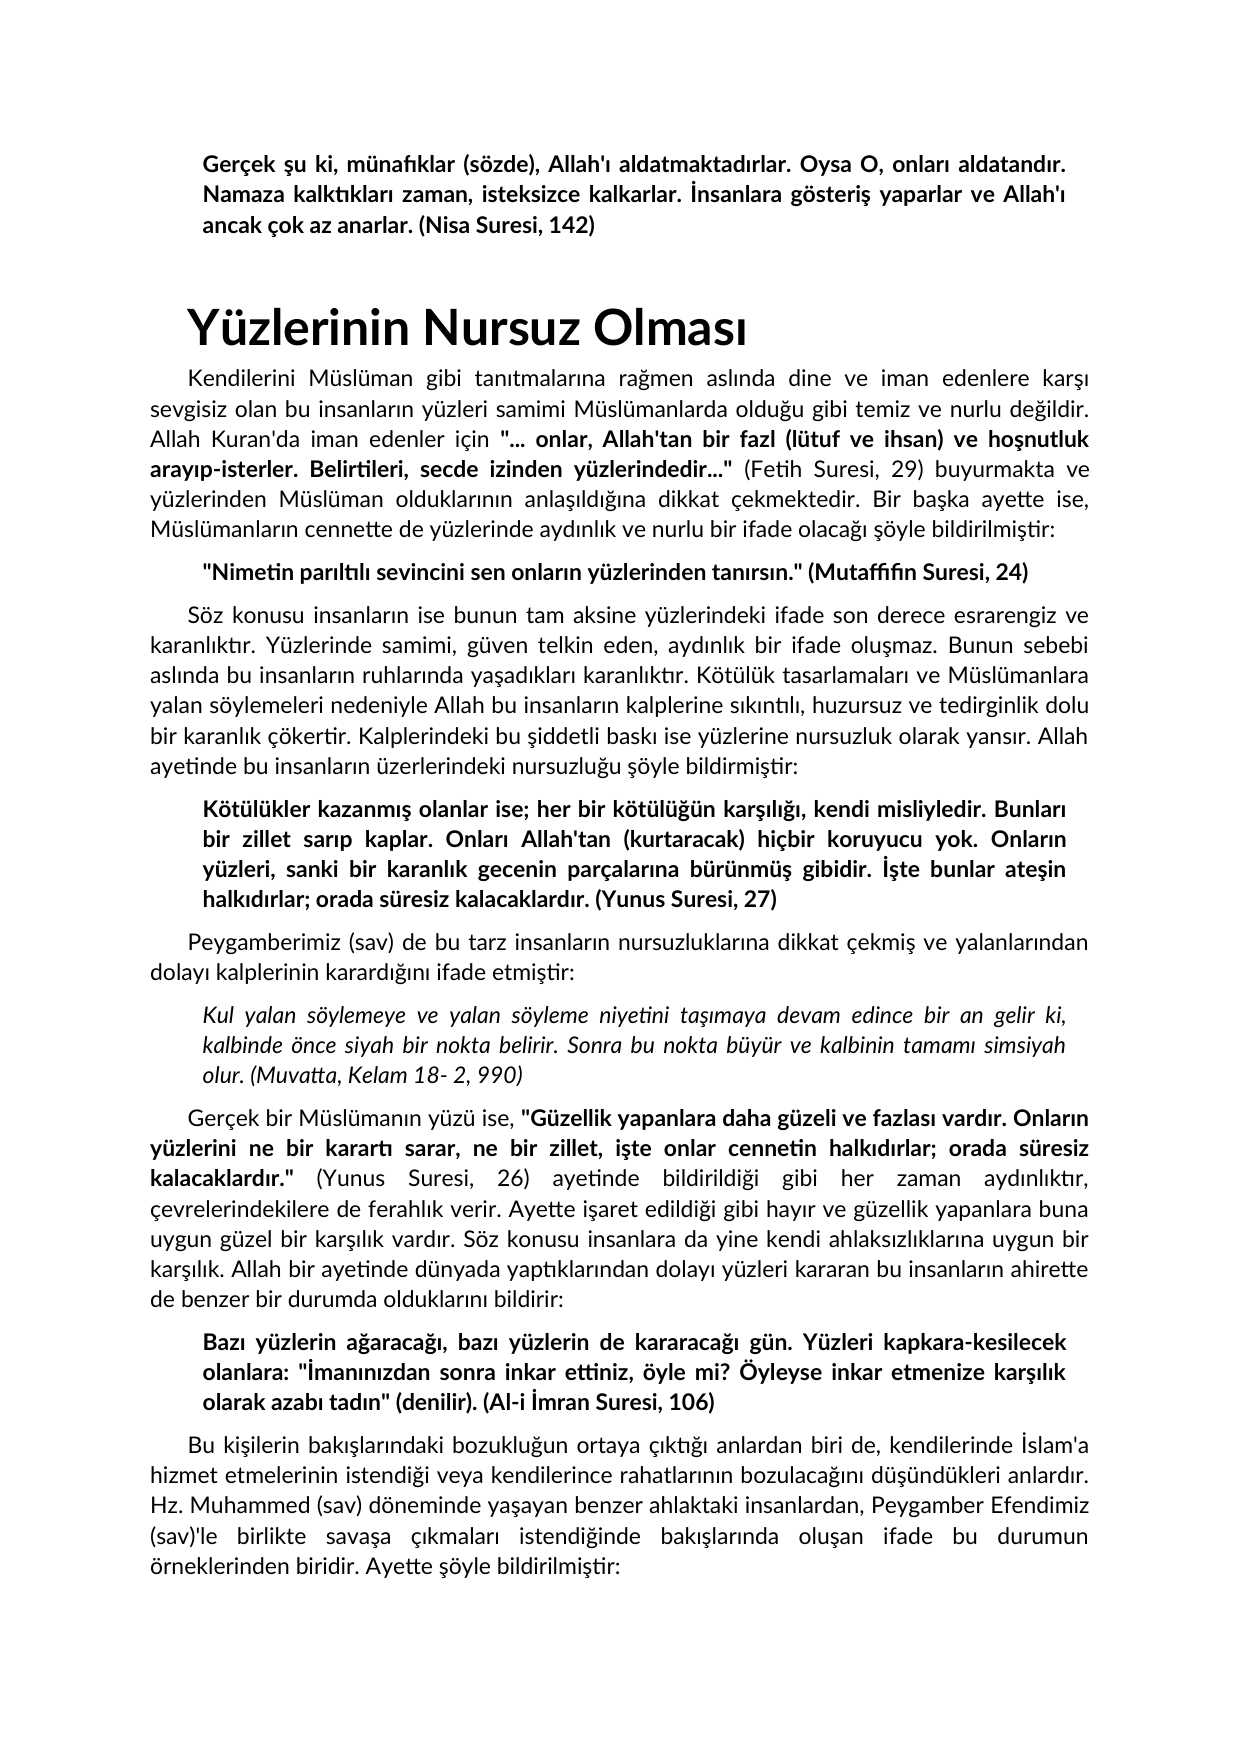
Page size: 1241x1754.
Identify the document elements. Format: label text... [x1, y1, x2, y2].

text "Nimetin parıltılı sevincini sen onların yüzlerinden tanırsın." (Mutaffifin Suresi, 24) [202, 558, 1068, 585]
text Gerçek şu ki, münafıklar (sözde), Allah'ı aldatmaktadırlar. Oysa O, onları aldatandır. Namaza kalktıkları zaman, isteksizce kalkarlar. İnsanlara gösteriş yaparlar ve Allah'ı ancak çok az anarlar. (Nisa Suresi, 142) [202, 150, 1068, 238]
text Kendilerini Müslüman gibi tanıtmalarına rağmen aslında dine ve iman edenlere karşı sevgisiz olan bu insanların yüzleri samimi Müslümanlarda olduğu gibi temiz ve nurlu değildir. Allah Kuran'da iman edenler için "... onlar, Allah'tan bir fazl (lütuf ve ihsan) ve hoşnutluk arayıp-isterler. Belirtileri, secde izinden yüzlerindedir..." (Fetih Suresi, 29) buyurmakta ve yüzlerinden Müslüman olduklarının anlaşıldığına dikkat çekmektedir. Bir başka ayette ise, Müslümanların cennette de yüzlerinde aydınlık ve nurlu bir ifade olacağı şöyle bildirilmiştir: [150, 364, 1090, 543]
text Bu kişilerin bakışlarındaki bozukluğun ortaya çıktığı anlardan biri de, kendilerinde İslam'a hizmet etmelerinin istendiği veya kendilerince rahatlarının bozulacağını düşündükleri anlardır. Hz. Muhammed (sav) döneminde yaşayan benzer ahlaktaki insanlardan, Peygamber Efendimiz (sav)'le birlikte savaşa çıkmaları istendiğinde bakışlarında oluşan ifade bu durumun örneklerinden biridir. Ayette şöyle bildirilmiştir: [150, 1431, 1090, 1579]
text Kötülükler kazanmış olanlar ise; her bir kötülüğün karşılığı, kendi misliyledir. Bunları bir zillet sarıp kaplar. Onları Allah'tan (kurtaracak) hiçbir koruyucu yok. Onların yüzleri, sanki bir karanlık gecenin parçalarına bürünmüş gibidir. İşte bunlar ateşin halkıdırlar; orada süresiz kalacaklardır. (Yunus Suresi, 27) [202, 794, 1068, 912]
text Peygamberimiz (sav) de bu tarz insanların nursuzluklarına dikkat çekmiş ve yalanlarından dolayı kalplerinin karardığını ifade etmiştir: [150, 928, 1090, 985]
text Söz konusu insanların ise bunun tam aksine yüzlerindeki ifade son derece esrarengiz ve karanlıktır. Yüzlerinde samimi, güven telkin eden, aydınlık bir ifade oluşmaz. Bunun sebebi aslında bu insanların ruhlarında yaşadıkları karanlıktır. Kötülük tasarlamaları ve Müslümanlara yalan söylemeleri nedeniyle Allah bu insanların kalplerine sıkıntılı, huzursuz ve tedirginlik dolu bir karanlık çökertir. Kalplerindeki bu şiddetli baskı ise yüzlerine nursuzluk olarak yansır. Allah ayetinde bu insanların üzerlerindeki nursuzluğu şöyle bildirmiştir: [150, 601, 1090, 779]
subtitle Yüzlerinin Nursuz Olması [187, 296, 1090, 356]
text Bazı yüzlerin ağaracağı, bazı yüzlerin de kararacağı gün. Yüzleri kapkara-kesilecek olanlara: "İmanınızdan sonra inkar ettiniz, öyle mi? Öyleyse inkar etmenize karşılık olarak azabı tadın" (denilir). (Al-i İmran Suresi, 106) [202, 1328, 1068, 1416]
text Gerçek bir Müslümanın yüzü ise, "Güzellik yapanlara daha güzeli ve fazlası vardır. Onların yüzlerini ne bir karartı sarar, ne bir zillet, işte onlar cennetin halkıdırlar; orada süresiz kalacaklardır." (Yunus Suresi, 26) ayetinde bildirildiği gibi her zaman aydınlıktır, çevrelerindekilere de ferahlık verir. Ayette işaret edildiği gibi hayır ve güzellik yapanlara buna uygun güzel bir karşılık vardır. Söz konusu insanlara da yine kendi ahlaksızlıklarına uygun bir karşılık. Allah bir ayetinde dünyada yaptıklarından dolayı yüzleri kararan bu insanların ahirette de benzer bir durumda olduklarını bildirir: [150, 1104, 1090, 1312]
text Kul yalan söylemeye ve yalan söyleme niyetini taşımaya devam edince bir an gelir ki, kalbinde önce siyah bir nokta belirir. Sonra bu nokta büyür ve kalbinin tamamı simsiyah olur. (Muvatta, Kelam 18- 2, 990) [202, 1001, 1068, 1088]
